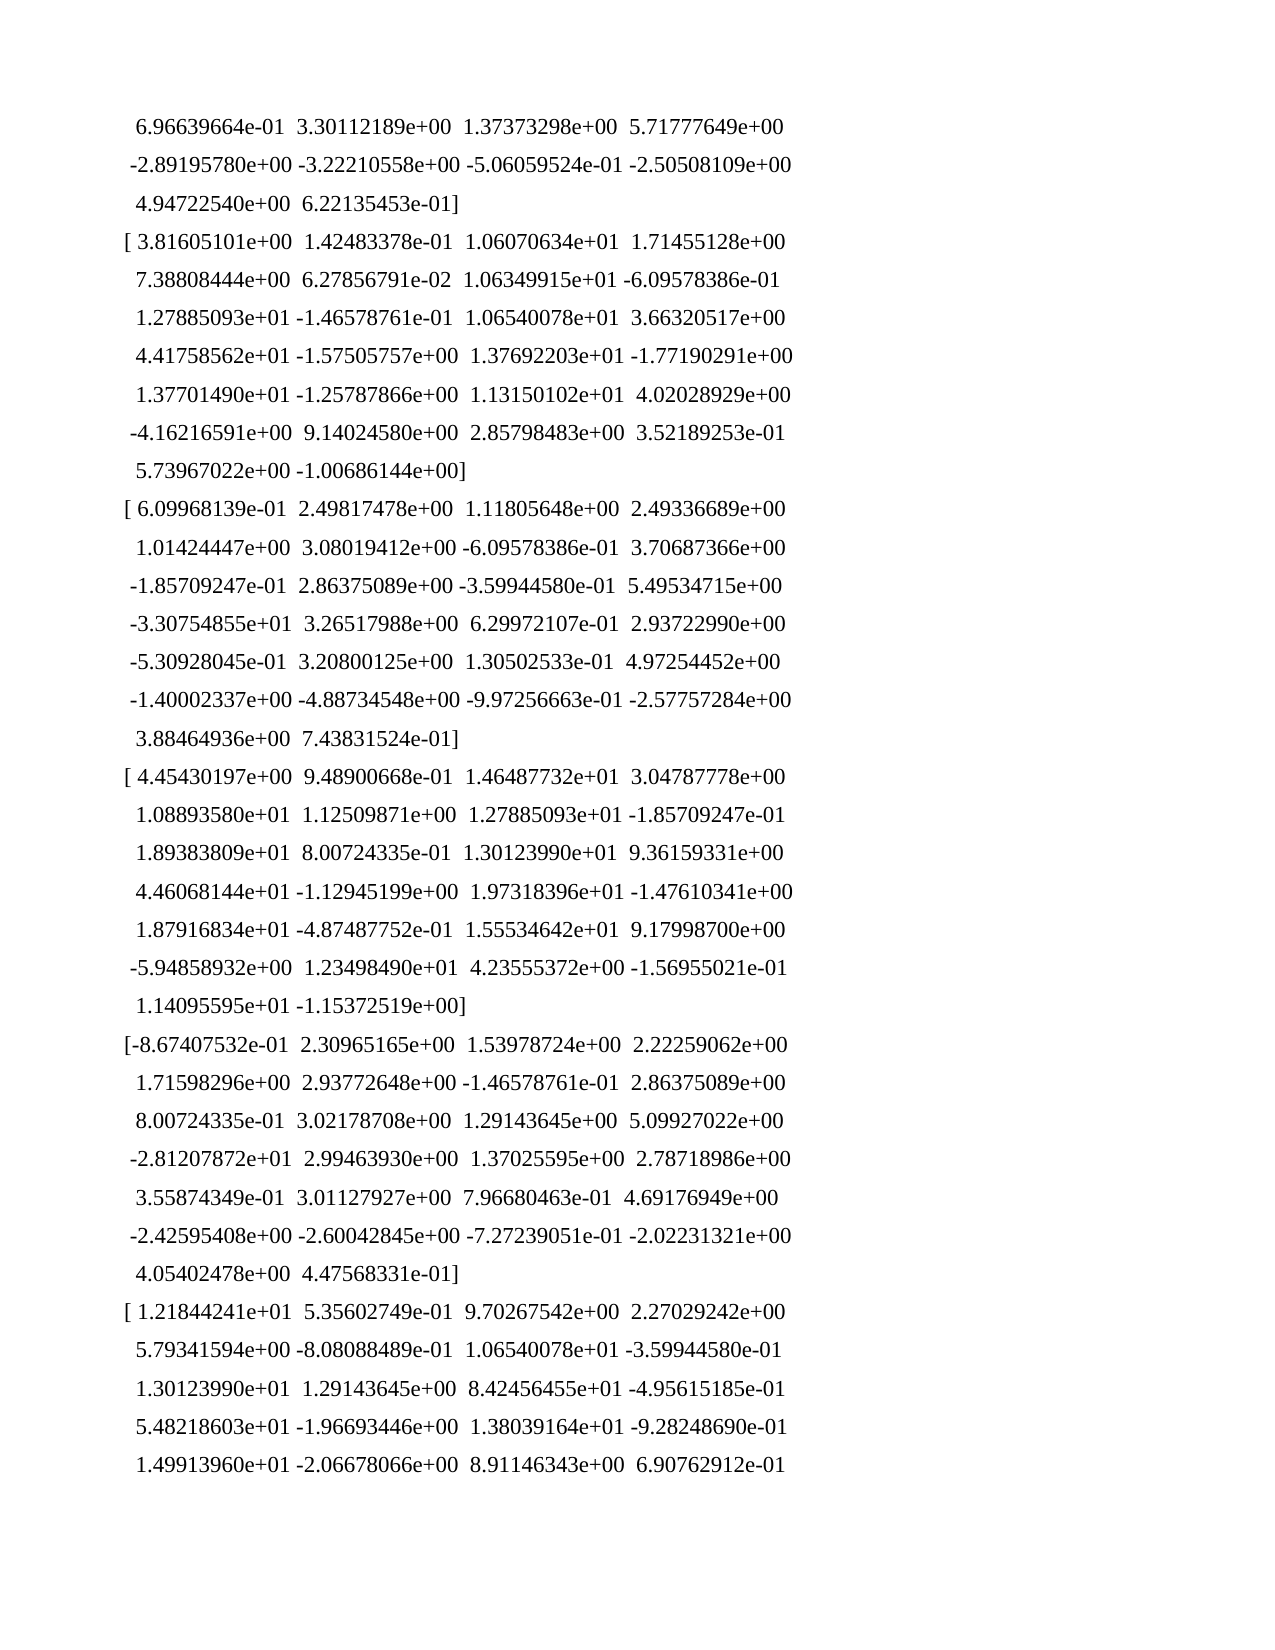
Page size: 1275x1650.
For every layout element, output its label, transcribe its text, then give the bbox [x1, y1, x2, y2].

text [ 1.21844241e+01 5.35602749e-01 9.70267542e+00 2.27029242e+00 [118, 1298, 1125, 1324]
text 8.00724335e-01 3.02178708e+00 1.29143645e+00 5.09927022e+00 [118, 1107, 1125, 1133]
text 1.14095595e+01 -1.15372519e+00] [118, 992, 1125, 1019]
text 5.79341594e+00 -8.08088489e-01 1.06540078e+01 -3.59944580e-01 [118, 1336, 1125, 1363]
text -1.40002337e+00 -4.88734548e+00 -9.97256663e-01 -2.57757284e+00 [118, 687, 1125, 713]
text -2.81207872e+01 2.99463930e+00 1.37025595e+00 2.78718986e+00 [118, 1145, 1125, 1172]
text 1.49913960e+01 -2.06678066e+00 8.91146343e+00 6.90762912e-01 [118, 1451, 1125, 1477]
text 4.41758562e+01 -1.57505757e+00 1.37692203e+01 -1.77190291e+00 [118, 342, 1125, 369]
text -4.16216591e+00 9.14024580e+00 2.85798483e+00 3.52189253e-01 [118, 419, 1125, 445]
text 1.27885093e+01 -1.46578761e-01 1.06540078e+01 3.66320517e+00 [118, 304, 1125, 331]
text [ 3.81605101e+00 1.42483378e-01 1.06070634e+01 1.71455128e+00 [118, 228, 1125, 254]
text -5.30928045e-01 3.20800125e+00 1.30502533e-01 4.97254452e+00 [118, 648, 1125, 675]
text 1.89383809e+01 8.00724335e-01 1.30123990e+01 9.36159331e+00 [118, 839, 1125, 866]
text [ 4.45430197e+00 9.48900668e-01 1.46487732e+01 3.04787778e+00 [118, 763, 1125, 789]
text 6.96639664e-01 3.30112189e+00 1.37373298e+00 5.71777649e+00 [118, 113, 1125, 139]
text 3.88464936e+00 7.43831524e-01] [118, 725, 1125, 751]
text 4.46068144e+01 -1.12945199e+00 1.97318396e+01 -1.47610341e+00 [118, 878, 1125, 904]
text 1.08893580e+01 1.12509871e+00 1.27885093e+01 -1.85709247e-01 [118, 801, 1125, 828]
text 4.94722540e+00 6.22135453e-01] [118, 189, 1125, 216]
text 4.05402478e+00 4.47568331e-01] [118, 1260, 1125, 1286]
text 1.87916834e+01 -4.87487752e-01 1.55534642e+01 9.17998700e+00 [118, 916, 1125, 942]
text [ 6.09968139e-01 2.49817478e+00 1.11805648e+00 2.49336689e+00 [118, 495, 1125, 522]
text -2.42595408e+00 -2.60042845e+00 -7.27239051e-01 -2.02231321e+00 [118, 1222, 1125, 1248]
text -3.30754855e+01 3.26517988e+00 6.29972107e-01 2.93722990e+00 [118, 610, 1125, 636]
text 1.71598296e+00 2.93772648e+00 -1.46578761e-01 2.86375089e+00 [118, 1069, 1125, 1095]
text 5.48218603e+01 -1.96693446e+00 1.38039164e+01 -9.28248690e-01 [118, 1413, 1125, 1439]
text 1.37701490e+01 -1.25787866e+00 1.13150102e+01 4.02028929e+00 [118, 381, 1125, 407]
text -1.85709247e-01 2.86375089e+00 -3.59944580e-01 5.49534715e+00 [118, 572, 1125, 598]
text [-8.67407532e-01 2.30965165e+00 1.53978724e+00 2.22259062e+00 [118, 1031, 1125, 1057]
text 1.30123990e+01 1.29143645e+00 8.42456455e+01 -4.95615185e-01 [118, 1375, 1125, 1401]
text -2.89195780e+00 -3.22210558e+00 -5.06059524e-01 -2.50508109e+00 [118, 151, 1125, 178]
text 1.01424447e+00 3.08019412e+00 -6.09578386e-01 3.70687366e+00 [118, 534, 1125, 560]
text 7.38808444e+00 6.27856791e-02 1.06349915e+01 -6.09578386e-01 [118, 266, 1125, 292]
text 5.73967022e+00 -1.00686144e+00] [118, 457, 1125, 483]
text 3.55874349e-01 3.01127927e+00 7.96680463e-01 4.69176949e+00 [118, 1183, 1125, 1210]
text -5.94858932e+00 1.23498490e+01 4.23555372e+00 -1.56955021e-01 [118, 954, 1125, 981]
